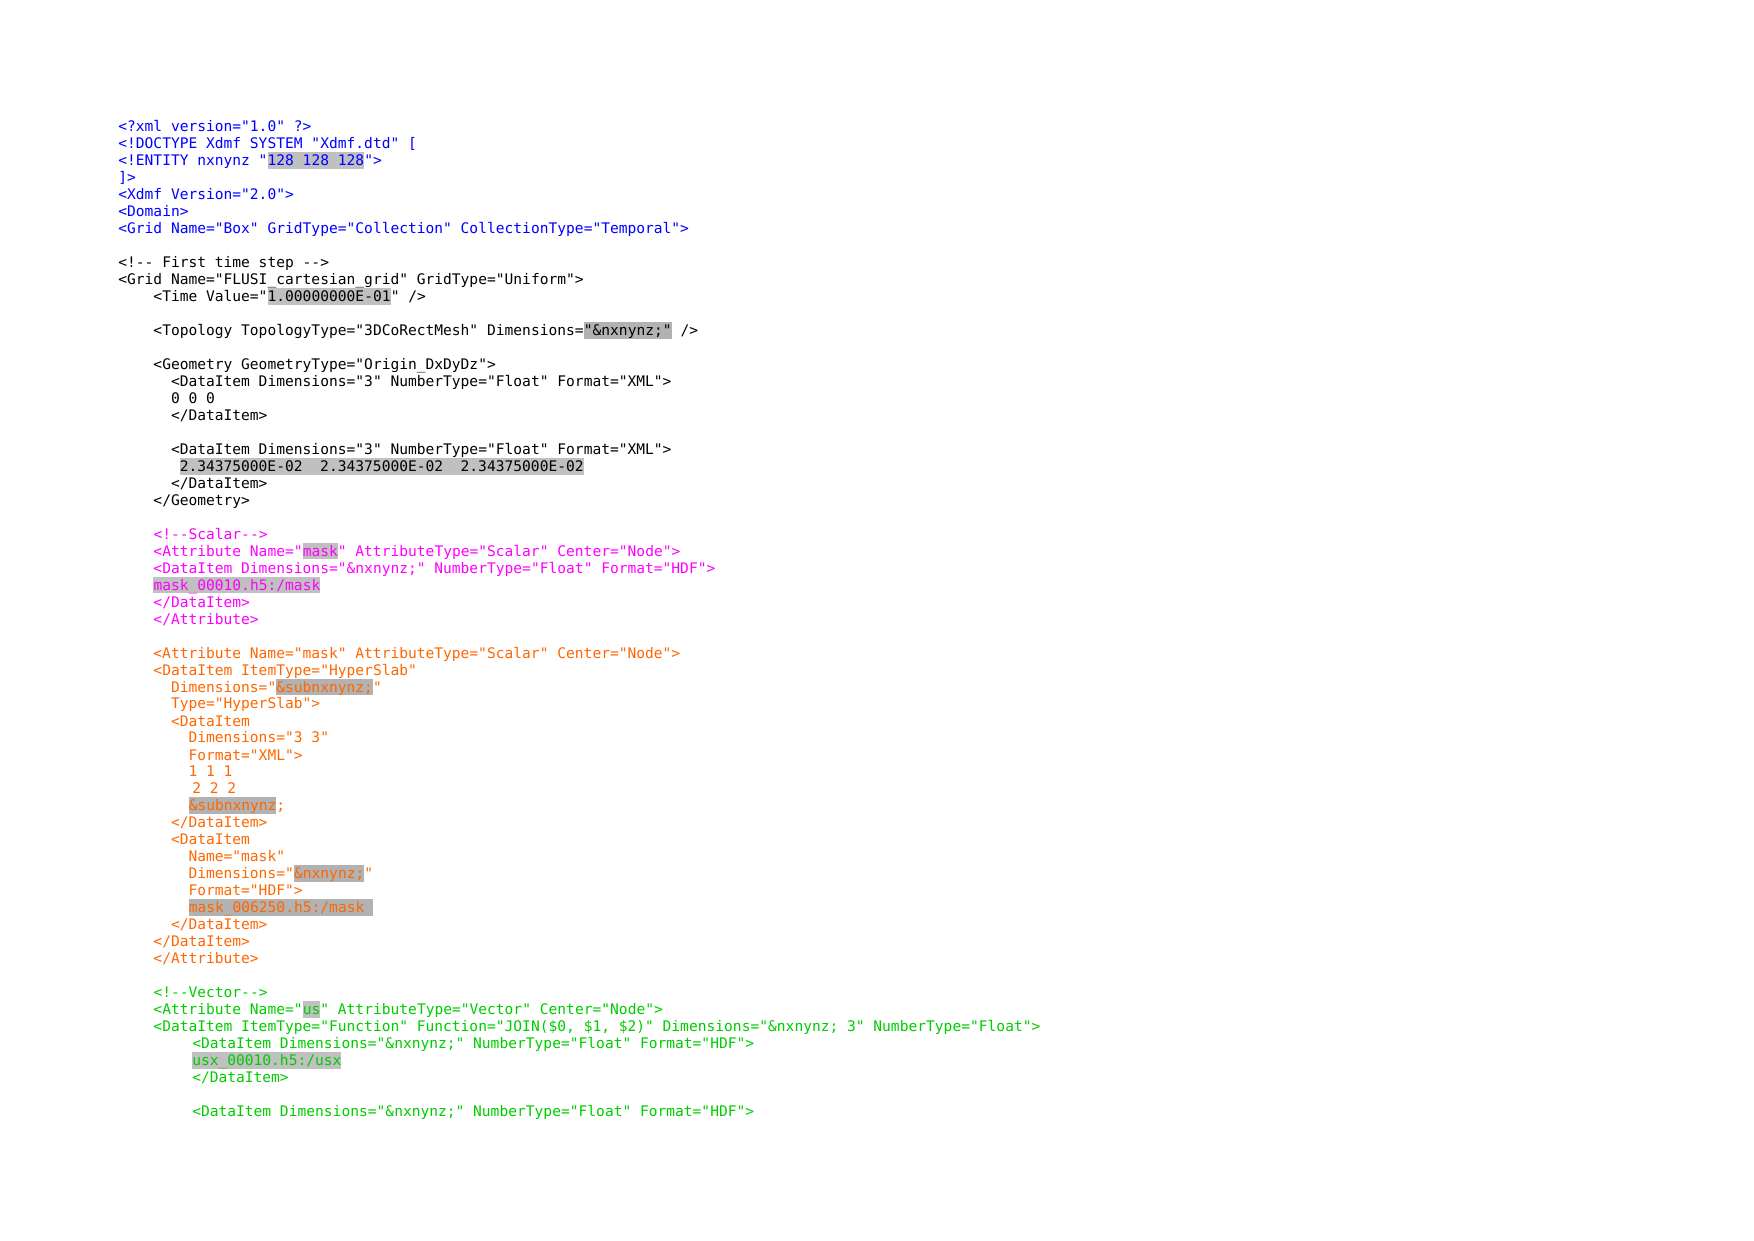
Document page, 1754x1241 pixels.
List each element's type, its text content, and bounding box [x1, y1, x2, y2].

text Format="XML"> [118, 746, 1636, 763]
text </DataItem> [118, 593, 1636, 611]
text <?xml version="1.0" ?> [118, 118, 1636, 135]
text <DataItem Dimensions="&nxnynz;" NumberType="Float" Format="HDF"> [118, 1103, 1636, 1120]
text 2.34375000E-02 2.34375000E-02 2.34375000E-02 [118, 458, 1636, 475]
text <Attribute Name="mask" AttributeType="Scalar" Center="Node"> [118, 543, 1636, 559]
text <DataItem Dimensions="&nxnynz;" NumberType="Float" Format="HDF"> [118, 1035, 1636, 1052]
text <DataItem ItemType="HyperSlab" [118, 661, 1636, 678]
text <!DOCTYPE Xdmf SYSTEM "Xdmf.dtd" [ [118, 135, 1636, 152]
text <DataItem Dimensions="3" NumberType="Float" Format="XML"> [118, 373, 1636, 390]
text <!--Scalar--> [118, 526, 1636, 543]
text <Attribute Name="us" AttributeType="Vector" Center="Node"> [118, 1001, 1636, 1018]
text ]> [118, 169, 1636, 186]
text <!ENTITY nxnynz "128 128 128"> [118, 152, 1636, 169]
text <Domain> [118, 203, 1636, 220]
text </Geometry> [118, 492, 1636, 509]
text Dimensions="&nxnynz;" [118, 865, 1636, 882]
text Type="HyperSlab"> [118, 695, 1636, 712]
text <DataItem [118, 831, 1636, 848]
text Dimensions="3 3" [118, 729, 1636, 746]
text <DataItem [118, 712, 1636, 729]
text </DataItem> [118, 933, 1636, 950]
text Dimensions="&subnxnynz;" [118, 678, 1636, 695]
text <Topology TopologyType="3DCoRectMesh" Dimensions="&nxnynz;" /> [118, 322, 1636, 339]
text </Attribute> [118, 611, 1636, 627]
text <DataItem ItemType="Function" Function="JOIN($0, $1, $2)" Dimensions="&nxnynz; 3" NumberType="Float"> [118, 1018, 1636, 1035]
text 2 2 2 [118, 780, 1636, 797]
text 1 1 1 [118, 763, 1636, 780]
text 0 0 0 [118, 390, 1636, 407]
text &subnxnynz; [118, 797, 1636, 814]
text <Grid Name="Box" GridType="Collection" CollectionType="Temporal"> [118, 220, 1636, 237]
text <Time Value="1.00000000E-01" /> [118, 288, 1636, 305]
text <Attribute Name="mask" AttributeType="Scalar" Center="Node"> [118, 644, 1636, 661]
text <DataItem Dimensions="3" NumberType="Float" Format="XML"> [118, 441, 1636, 458]
text <DataItem Dimensions="&nxnynz;" NumberType="Float" Format="HDF"> [118, 559, 1636, 577]
text </Attribute> [118, 950, 1636, 967]
text </DataItem> [118, 407, 1636, 424]
text </DataItem> [118, 814, 1636, 831]
text <Geometry GeometryType="Origin_DxDyDz"> [118, 356, 1636, 373]
text Format="HDF"> [118, 882, 1636, 899]
text </DataItem> [118, 1069, 1636, 1086]
text </DataItem> [118, 475, 1636, 492]
text usx_00010.h5:/usx [118, 1052, 1636, 1069]
text mask_00010.h5:/mask [118, 577, 1636, 593]
text <Grid Name="FLUSI_cartesian_grid" GridType="Uniform"> [118, 271, 1636, 288]
text </DataItem> [118, 916, 1636, 933]
text mask_006250.h5:/mask [118, 899, 1636, 916]
text <!-- First time step --> [118, 254, 1636, 271]
text <Xdmf Version="2.0"> [118, 186, 1636, 203]
text <!--Vector--> [118, 984, 1636, 1001]
text Name="mask" [118, 848, 1636, 865]
